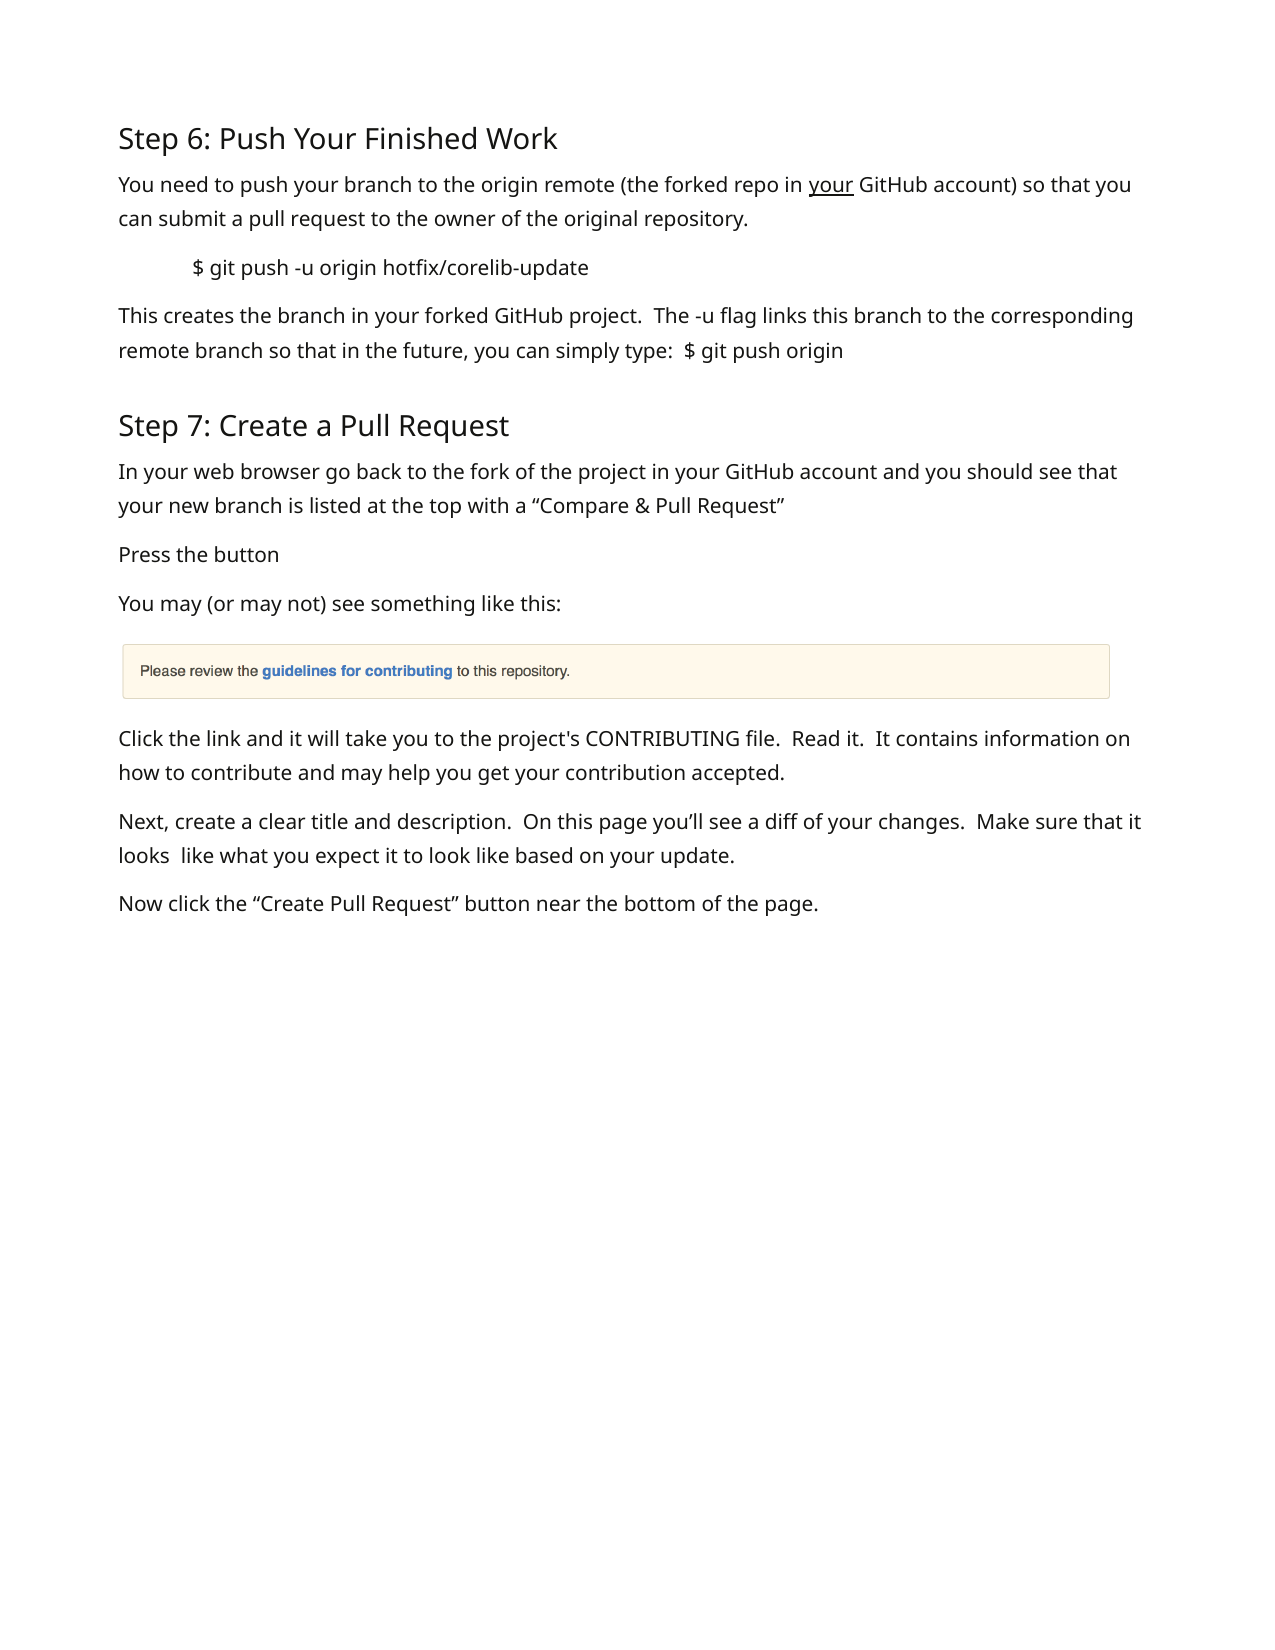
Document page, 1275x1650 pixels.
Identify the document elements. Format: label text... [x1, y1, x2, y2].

text This creates the branch in your forked GitHub project. The -u flag links this branch to the corresponding remote branch so that in the future, you can simply type: $ git push origin [118, 302, 1157, 364]
text Next, create a clear title and description. On this page you’ll see a diff of your changes. Make sure that it looks like what you expect it to look like based on your update. [118, 807, 1157, 869]
text In your web browser go back to the fork of the project in your GitHub account and you should see that your new branch is listed at the top with a “Compare & Pull Request” [118, 457, 1157, 520]
text $ git push -u origin hotfix/corelib-update [118, 253, 1157, 281]
picture [118, 637, 1112, 704]
text You need to push your branch to the origin remote (the forked repo in your GitHub account) so that you can submit a pull request to the owner of the original repository. [118, 170, 1157, 233]
text Click the link and it will take you to the project's CONTRIBUTING file. Read it. It contains information on how to contribute and may help you get your contribution accepted. [118, 724, 1157, 787]
text Press the button [118, 540, 1157, 568]
subtitle Step 7: Create a Pull Request [118, 405, 1157, 445]
text Now click the “Create Pull Request” button near the bottom of the page. [118, 889, 1157, 918]
text You may (or may not) see something like this: [118, 589, 1157, 617]
subtitle Step 6: Push Your Finished Work [118, 118, 1157, 158]
